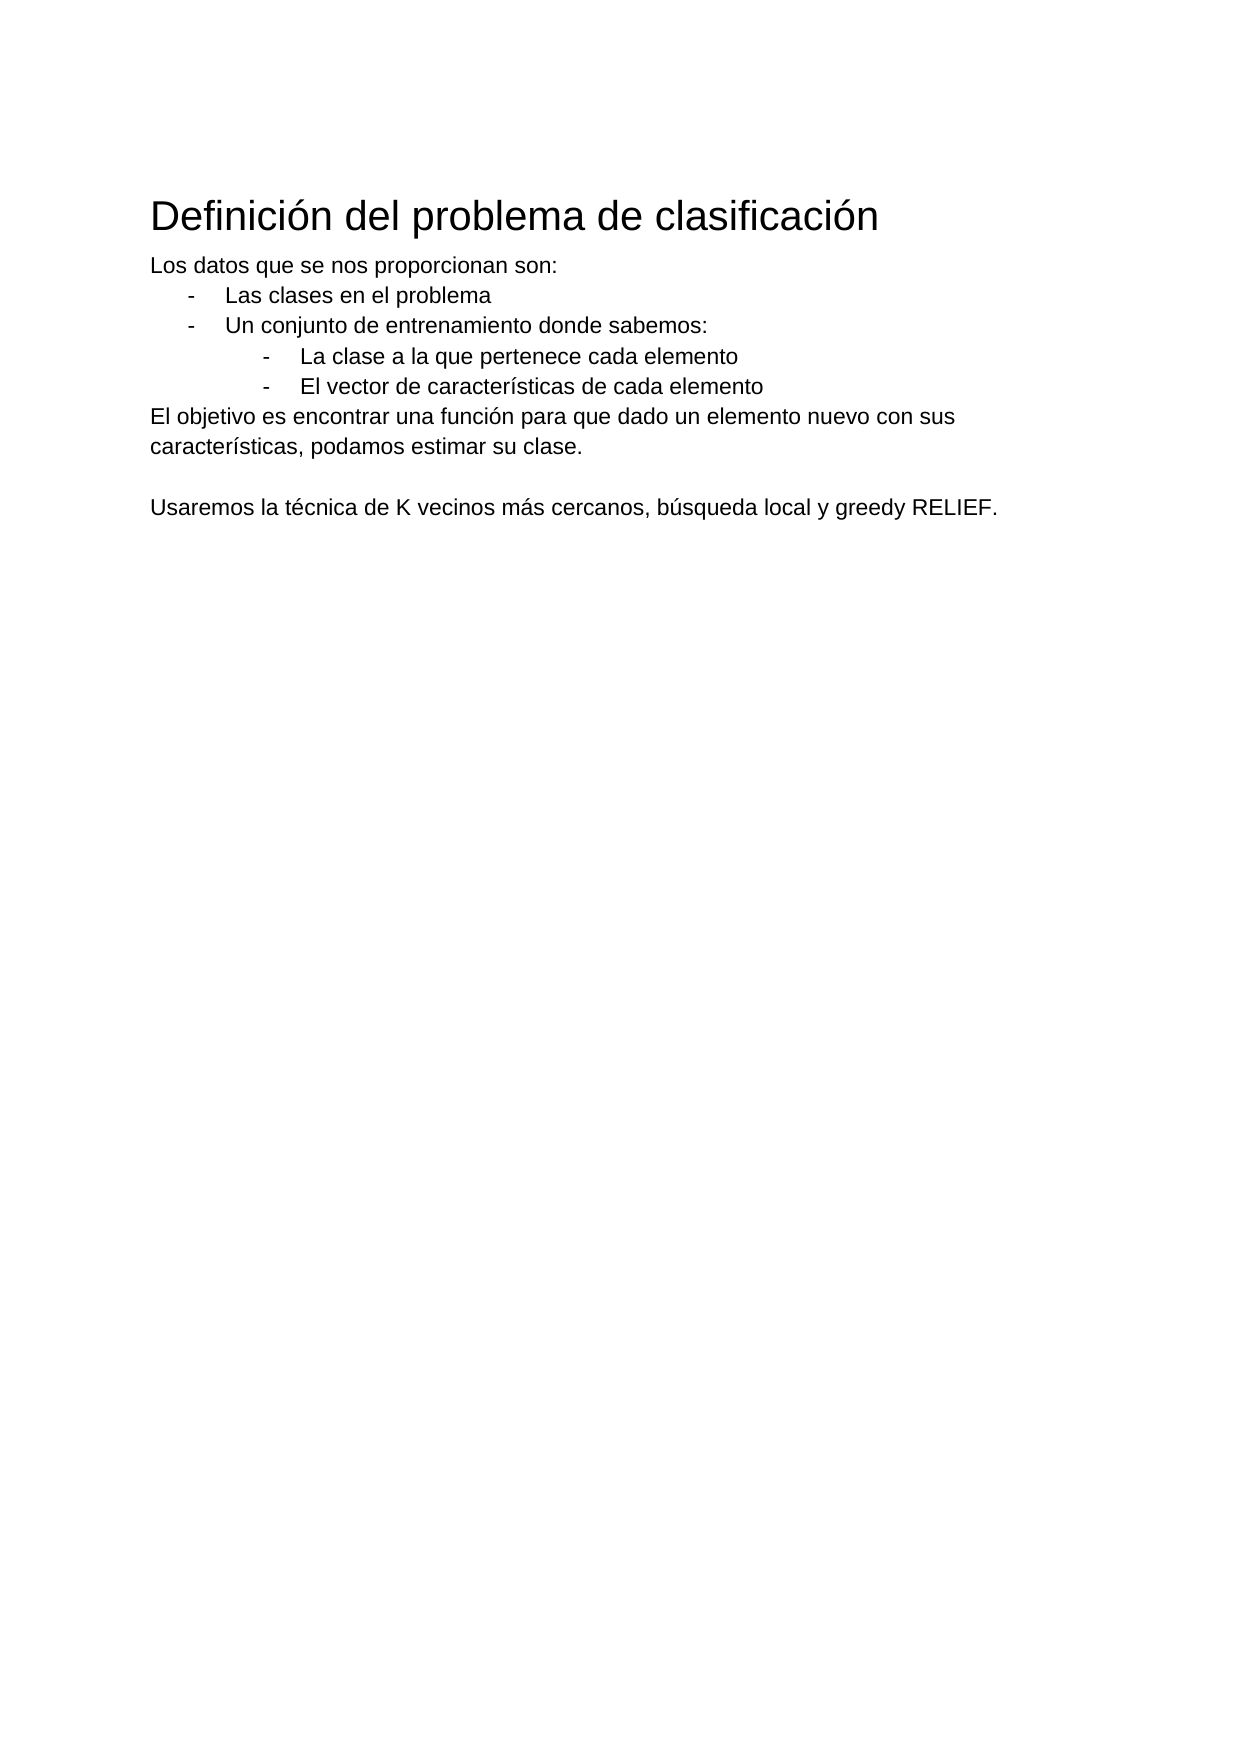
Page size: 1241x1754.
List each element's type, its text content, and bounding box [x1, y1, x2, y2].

text Usaremos la técnica de K vecinos más cercanos, búsqueda local y greedy RELIEF. [150, 494, 1090, 520]
text El objetivo es encontrar una función para que dado un elemento nuevo con sus características, podamos estimar su clase. [150, 403, 1090, 460]
subtitle Definición del problema de clasificación [150, 192, 1090, 239]
list El vector de características de cada elemento [262, 373, 1090, 399]
list Un conjunto de entrenamiento donde sabemos: [187, 312, 1090, 339]
text Los datos que se nos proporcionan son: [150, 252, 1090, 278]
list Las clases en el problema [187, 282, 1090, 309]
list La clase a la que pertenece cada elemento [262, 343, 1090, 369]
